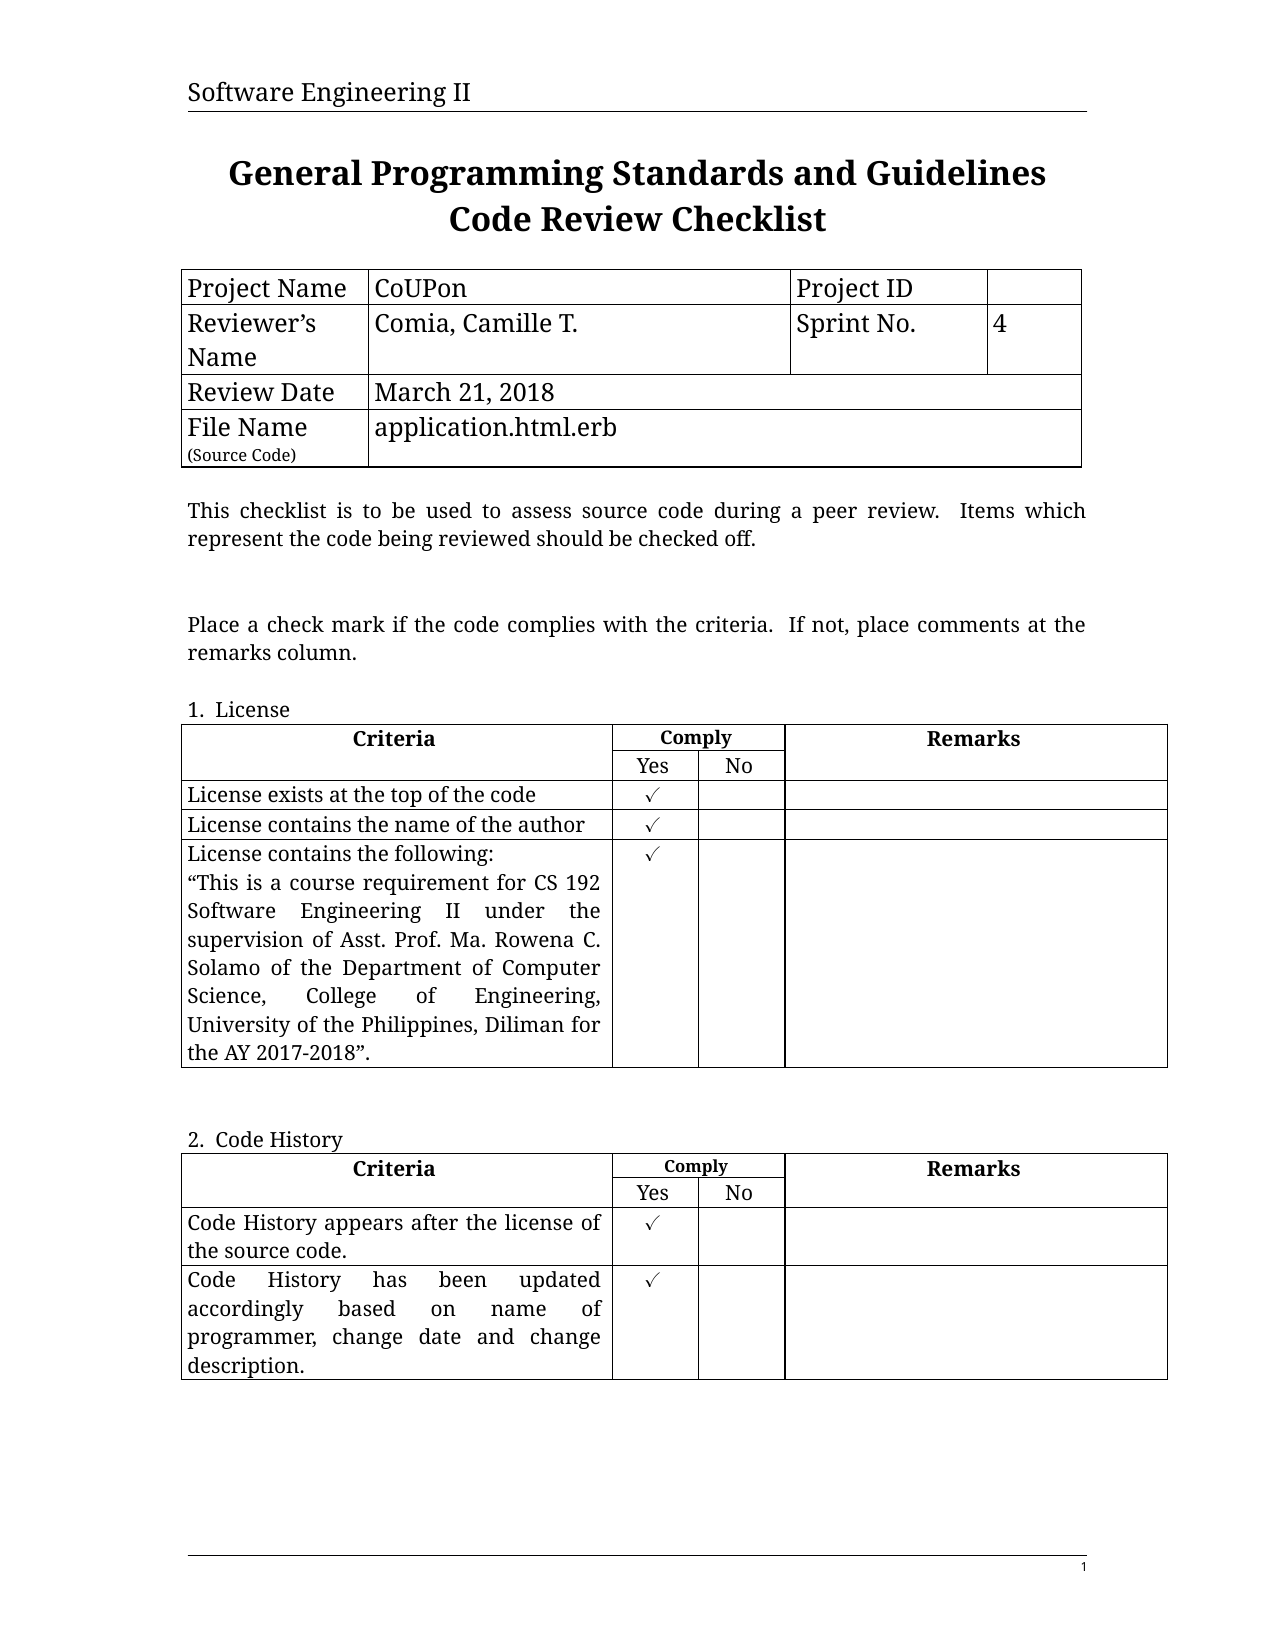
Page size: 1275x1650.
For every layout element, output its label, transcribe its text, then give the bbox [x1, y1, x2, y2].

table_cell ✓ [613, 1266, 698, 1379]
table_cell ✓ [613, 810, 698, 838]
table_cell ✓ [613, 781, 698, 809]
table_header Remarks [786, 725, 1167, 779]
table_header [988, 270, 1081, 304]
table_cell [786, 810, 1167, 838]
table_cell License contains the following: “This is a course requirement for CS 192 Software Engineering II under the supervision of Asst. Prof. Ma. Rowena C. Solamo of the Department of Computer Science, College of Engineering, University of the Philippines, Diliman for the AY 2017-2018”. [182, 840, 612, 1067]
text 2. Code History [187, 1125, 1087, 1153]
table_header Criteria [182, 725, 612, 779]
table_cell [699, 1208, 784, 1264]
table_cell [786, 781, 1167, 809]
table_header Comply [613, 725, 784, 750]
table_cell Sprint No. [791, 305, 987, 373]
table_header Criteria [182, 1154, 612, 1207]
table_cell License contains the name of the author [182, 810, 612, 838]
table_header Project Name [182, 270, 368, 304]
table_cell Comia, Camille T. [369, 305, 790, 373]
table_cell March 21, 2018 [369, 375, 1081, 409]
table_cell application.html.erb [369, 410, 1081, 466]
text Place a check mark if the code complies with the criteria. If not, place comments at the remarks column. [187, 610, 1087, 667]
table_header Project ID [791, 270, 987, 304]
text This checklist is to be used to assess source code during a peer review. Items which represent the code being reviewed should be checked off. [187, 496, 1087, 553]
table_cell [699, 840, 784, 1067]
table_cell [786, 1266, 1167, 1379]
text General Programming Standards and Guidelines Code Review Checklist [187, 150, 1087, 241]
text 1. License [187, 695, 1087, 723]
table_cell [699, 781, 784, 809]
table_cell [699, 810, 784, 838]
table_cell No [699, 1178, 784, 1207]
table_cell File Name (Source Code) [182, 410, 368, 466]
table_cell ✓ [613, 1208, 698, 1264]
table_cell [699, 1266, 784, 1379]
table_cell Code History appears after the license of the source code. [182, 1208, 612, 1264]
table_cell ✓ [613, 840, 698, 1067]
table_cell Reviewer’s Name [182, 305, 368, 373]
table_cell Yes [613, 1178, 698, 1207]
table_cell Yes [613, 751, 698, 779]
table_cell License exists at the top of the code [182, 781, 612, 809]
table_cell [786, 840, 1167, 1067]
table_header Comply [613, 1154, 784, 1177]
table_cell No [699, 751, 784, 779]
table_header Remarks [786, 1154, 1167, 1207]
table_cell 4 [988, 305, 1081, 373]
table_cell Code History has been updated accordingly based on name of programmer, change date and change description. [182, 1266, 612, 1379]
table_cell Review Date [182, 375, 368, 409]
table_cell [786, 1208, 1167, 1264]
table_header CoUPon [369, 270, 790, 304]
